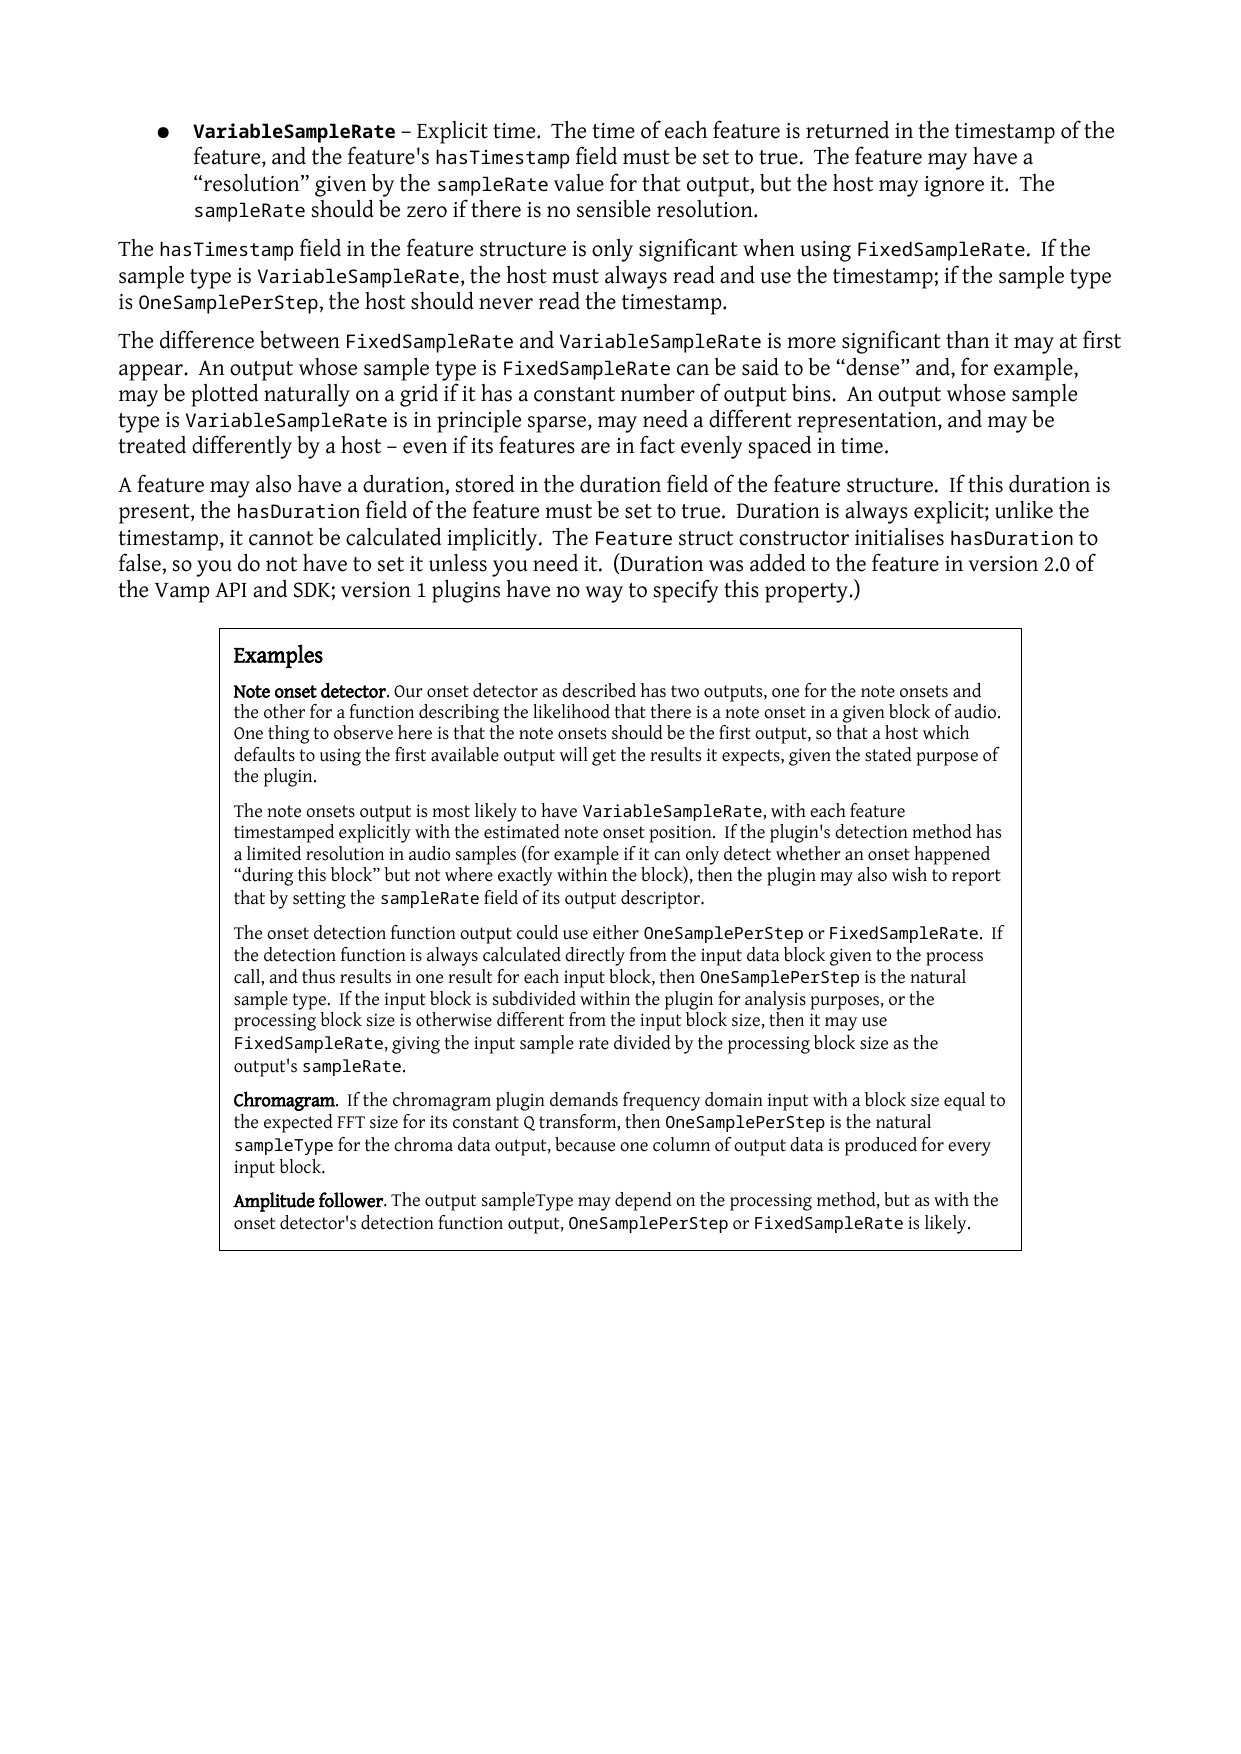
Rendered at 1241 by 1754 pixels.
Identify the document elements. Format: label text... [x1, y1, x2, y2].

text Examples [233, 643, 1007, 669]
text Note onset detector. Our onset detector as described has two outputs, one for the note onsets and the other for a function describing the likelihood that there is a note onset in a given block of audio. One thing to observe here is that the note onsets should be the first output, so that a host which defaults to using the first available output will get the results it expects, given the stated purpose of the plugin. [233, 681, 1007, 787]
text The difference between FixedSampleRate and VariableSampleRate is more significant than it may at first appear. An output whose sample type is FixedSampleRate can be said to be “dense” and, for example, may be plotted naturally on a grid if it has a constant number of output bins. An output whose sample type is VariableSampleRate is in principle sparse, may need a different representation, and may be treated differently by a host – even if its features are in fact evenly spaced in time. [118, 328, 1122, 460]
text Amplitude follower. The output sampleType may depend on the processing method, but as with the onset detector's detection function output, OneSamplePerStep or FixedSampleRate is likely. [233, 1191, 1007, 1235]
text Chromagram. If the chromagram plugin demands frequency domain input with a block size equal to the expected FFT size for its constant Q transform, then OneSamplePerStep is the natural sampleType for the chroma data output, because one column of output data is produced for every input block. [233, 1090, 1007, 1178]
text A feature may also have a duration, stored in the duration field of the feature structure. If this duration is present, the hasDuration field of the feature must be set to true. Duration is always explicit; unlike the timestamp, it cannot be calculated implicitly. The Feature struct constructor initialises hasDuration to false, so you do not have to set it unless you need it. (Duration was added to the feature in version 2.0 of the Vamp API and SDK; version 1 plugins have no way to specify this property.) [118, 472, 1122, 603]
text The hasTimestamp field in the feature structure is only significant when using FixedSampleRate. If the sample type is VariableSampleRate, the host must always read and use the timestamp; if the sample type is OneSamplePerStep, the host should never read the timestamp. [118, 236, 1122, 316]
text The note onsets output is most likely to have VariableSampleRate, with each feature timestamped explicitly with the estimated note onset position. If the plugin's detection method has a limited resolution in audio samples (for example if it can only detect whether an onset happened “during this block” but not where exactly within the block), then the plugin may also wish to report that by setting the sampleRate field of its output descriptor. [233, 800, 1007, 909]
list VariableSampleRate – Explicit time. The time of each feature is returned in the timestamp of the feature, and the feature's hasTimestamp field must be set to true. The feature may have a “resolution” given by the sampleRate value for that output, but the host may ignore it. The sampleRate should be zero if there is no sensible resolution. [156, 118, 1122, 224]
text The onset detection function output could use either OneSamplePerStep or FixedSampleRate. If the detection function is always calculated directly from the input data block given to the process call, and thus results in one result for each input block, then OneSamplePerStep is the natural sample type. If the input block is subdivided within the plugin for analysis purposes, or the processing block size is otherwise different from the input block size, then it may use FixedSampleRate, giving the input sample rate divided by the processing block size as the output's sampleRate. [233, 922, 1007, 1077]
